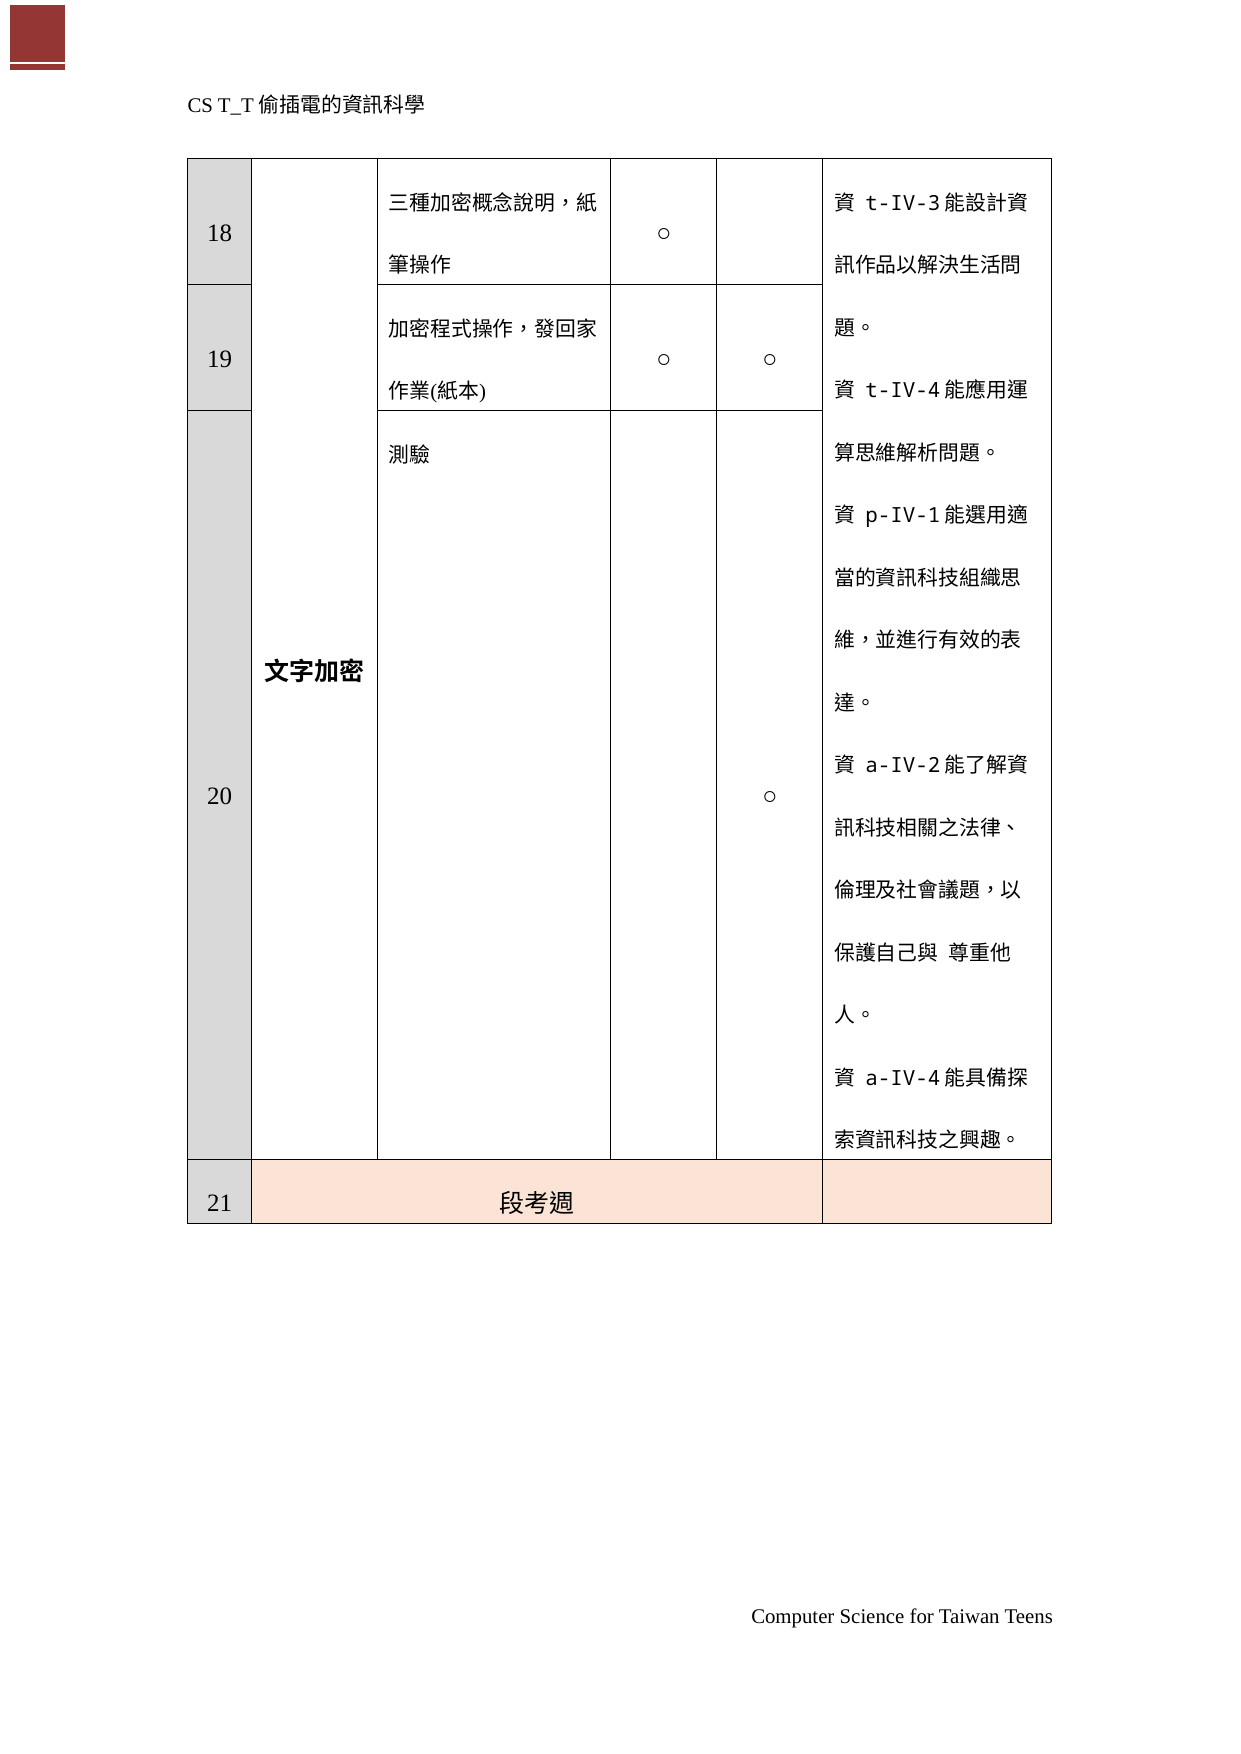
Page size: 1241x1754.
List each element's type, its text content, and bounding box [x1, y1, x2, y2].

table_cell 加密程式操作，發回家作業(紙本) [378, 285, 610, 410]
table_cell ○ [611, 285, 716, 410]
table_cell 資 t-IV-3能設計資訊作品以解決生活問題。 資 t-IV-4能應用運算思維解析問題。 資 p-IV-1能選用適當的資訊科技組織思維，並進行有效的表達。 資 a-IV-2能了解資訊科技相關之法律、倫理及社會議題，以保護自己與 尊重他人。 資 a-IV-4能具備探索資訊科技之興趣。 [823, 159, 1051, 1159]
table_cell ○ [611, 159, 716, 284]
table_cell 20 [188, 411, 251, 1159]
table_cell 文字加密 [252, 159, 377, 1159]
table_cell ○ [717, 411, 822, 1159]
table_cell [823, 1160, 1051, 1223]
table_cell 三種加密概念說明，紙筆操作 [378, 159, 610, 284]
table_cell 19 [188, 285, 251, 410]
table_cell 測驗 [378, 411, 610, 1159]
table_cell 段考週 [252, 1160, 822, 1223]
table_cell 18 [188, 159, 251, 284]
table_cell ○ [717, 285, 822, 410]
table_cell [611, 411, 716, 1159]
table_cell [717, 159, 822, 284]
table_cell 21 [188, 1160, 251, 1223]
